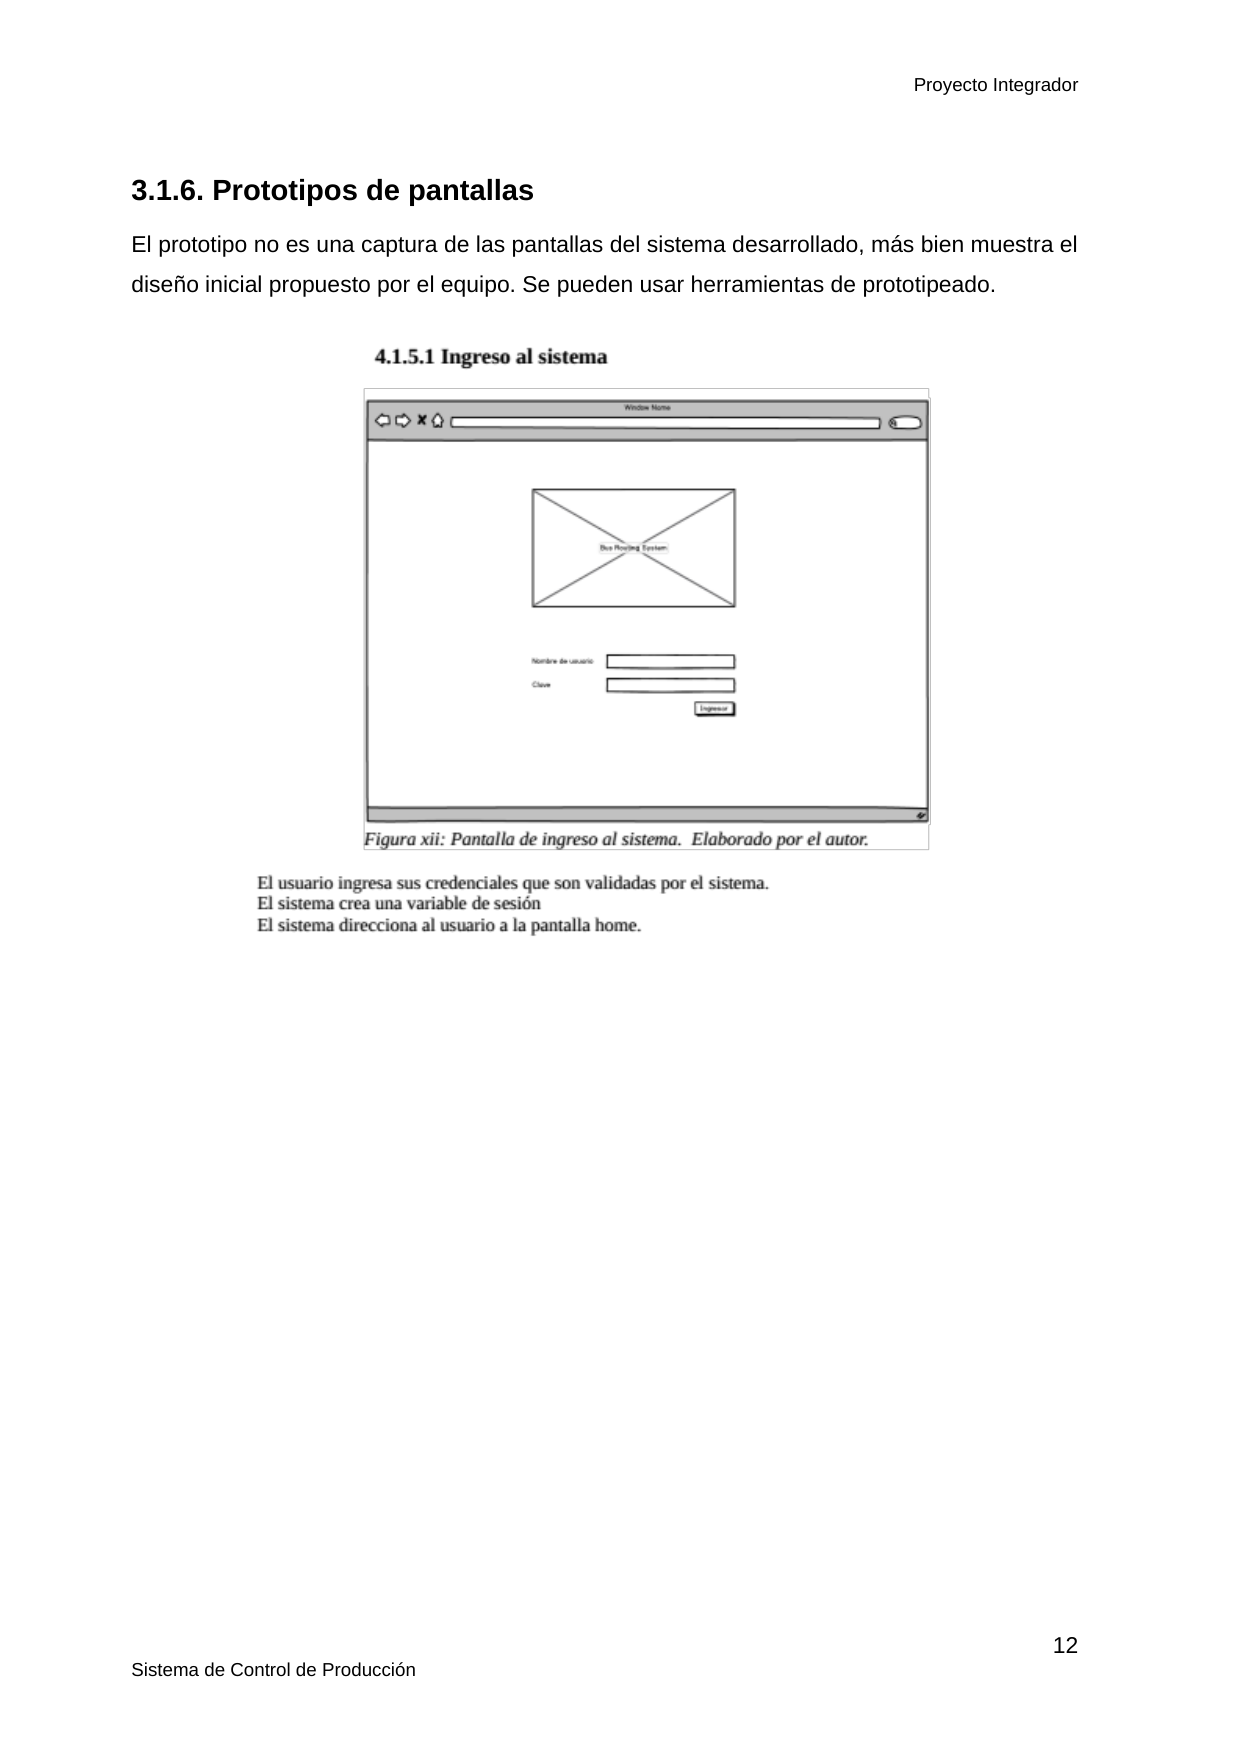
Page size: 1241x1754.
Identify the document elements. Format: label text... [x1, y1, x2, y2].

picture [186, 331, 1023, 1008]
subtitle 3.1.6. Prototipos de pantallas [131, 173, 1078, 206]
text El prototipo no es una captura de las pantallas del sistema desarrollado, más bien muestra el diseño inicial propuesto por el equipo. Se pueden usar herramientas de prototipeado. [131, 231, 1078, 297]
